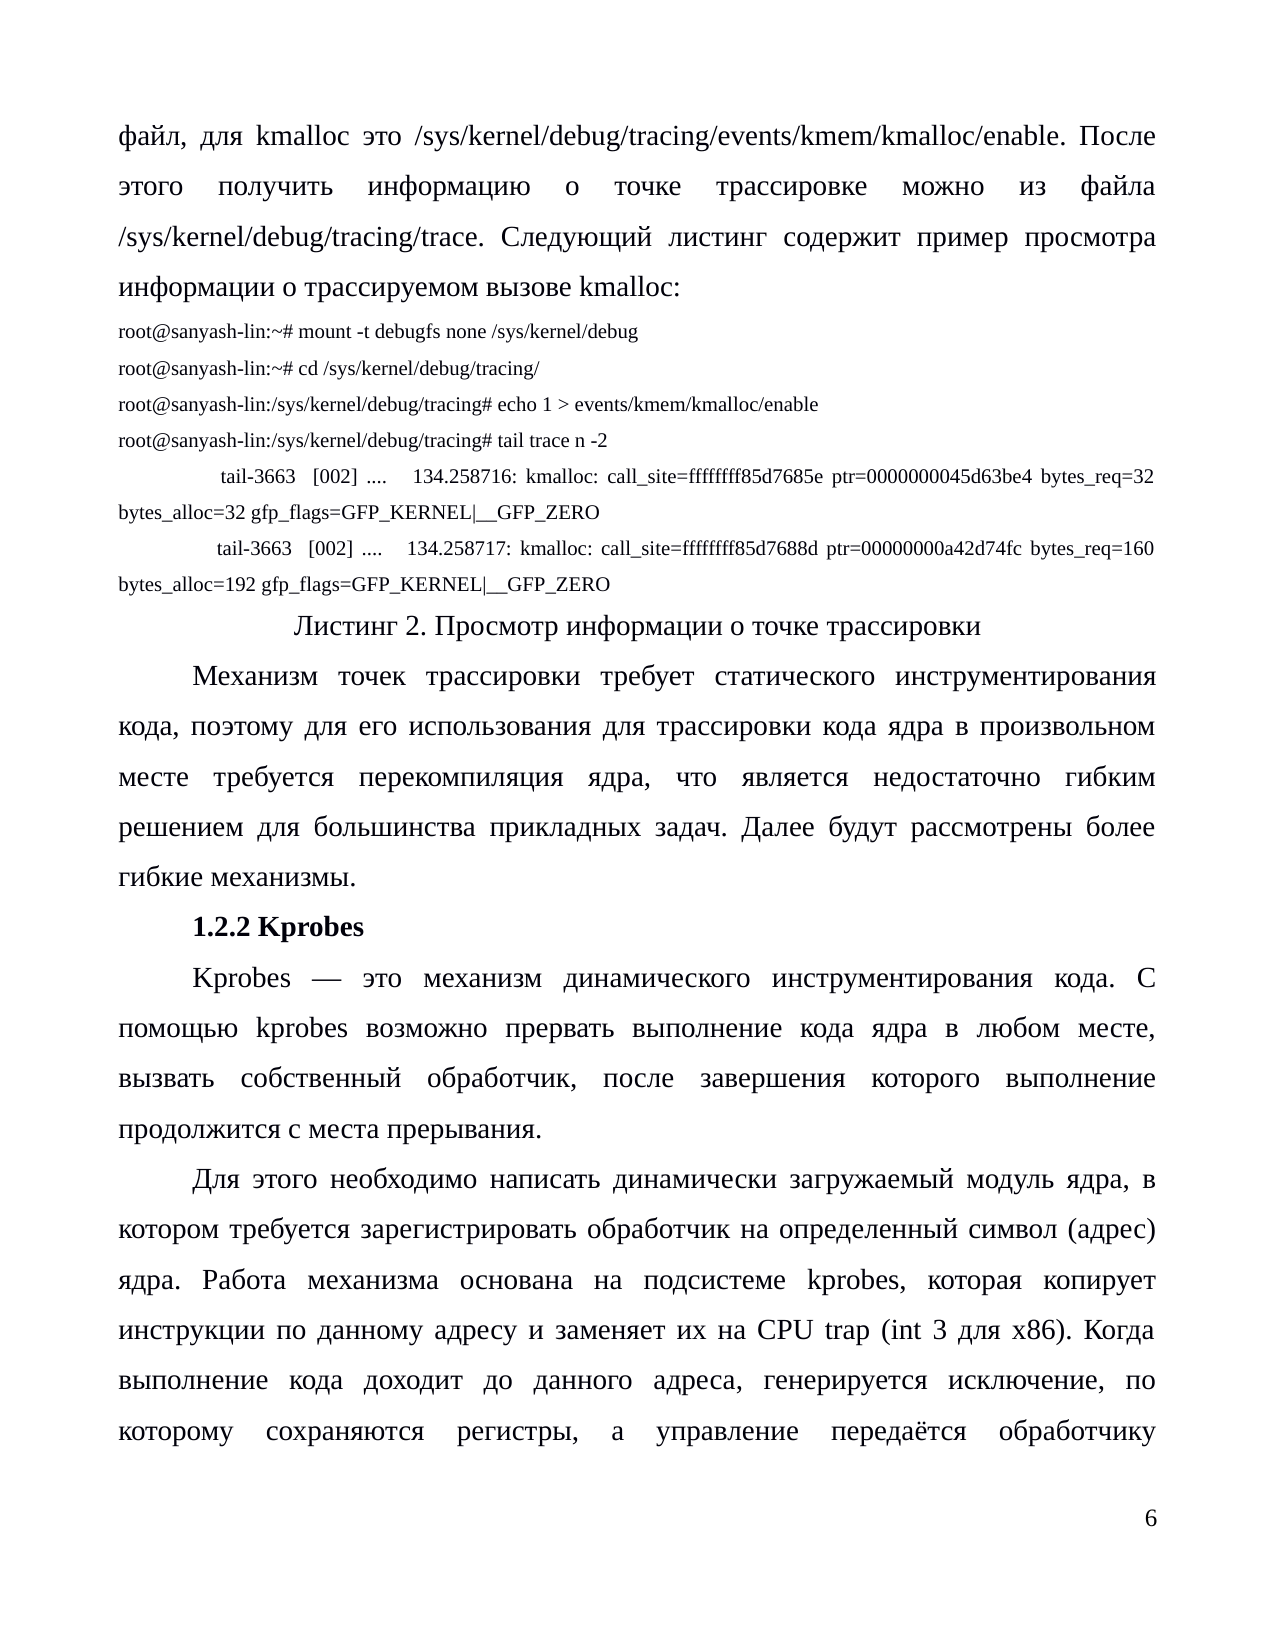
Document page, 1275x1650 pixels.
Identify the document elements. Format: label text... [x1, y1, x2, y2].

text Механизм точек трассировки требует статического инструментирования кода, поэтому для его использования для трассировки кода ядра в произвольном месте требуется перекомпиляция ядра, что является недостаточно гибким решением для большинства прикладных задач. Далее будут рассмотрены более гибкие механизмы. [118, 658, 1157, 893]
text Для этого необходимо написать динамически загружаемый модуль ядра, в котором требуется зарегистрировать обработчик на определенный символ (адрес) ядра. Работа механизма основана на подсистеме kprobes, которая копирует инструкции по данному адресу и заменяет их на CPU trap (int 3 для x86). Когда выполнение кода доходит до данного адреса, генерируется исключение, по которому сохраняются регистры, а управление передаётся обработчику [118, 1161, 1157, 1446]
text 1.2.2 Kprobes [118, 909, 1157, 943]
text root@sanyash-lin:~# mount -t debugfs none /sys/kernel/debug [118, 319, 1157, 343]
text Листинг 2. Просмотр информации о точке трассировки [118, 608, 1157, 641]
text файл, для kmalloc это /sys/kernel/debug/tracing/events/kmem/kmalloc/enable. После этого получить информацию о точке трассировке можно из файла /sys/kernel/debug/tracing/trace. Следующий листинг содержит пример просмотра информации о трассируемом вызове kmalloc: [118, 118, 1157, 303]
text root@sanyash-lin:/sys/kernel/debug/tracing# tail trace n -2 [118, 427, 1157, 452]
text tail-3663 [002] .... 134.258717: kmalloc: call_site=ffffffff85d7688d ptr=00000000a42d74fc bytes_req=160 bytes_alloc=192 gfp_flags=GFP_KERNEL|__GFP_ZERO [118, 536, 1157, 596]
text root@sanyash-lin:~# cd /sys/kernel/debug/tracing/ [118, 355, 1157, 379]
text tail-3663 [002] .... 134.258716: kmalloc: call_site=ffffffff85d7685e ptr=0000000045d63be4 bytes_req=32 bytes_alloc=32 gfp_flags=GFP_KERNEL|__GFP_ZERO [118, 463, 1157, 524]
text root@sanyash-lin:/sys/kernel/debug/tracing# echo 1 > events/kmem/kmalloc/enable [118, 391, 1157, 416]
text Kprobes — это механизм динамического инструментирования кода. С помощью kprobes возможно прервать выполнение кода ядра в любом месте, вызвать собственный обработчик, после завершения которого выполнение продолжится с места прерывания. [118, 960, 1157, 1144]
